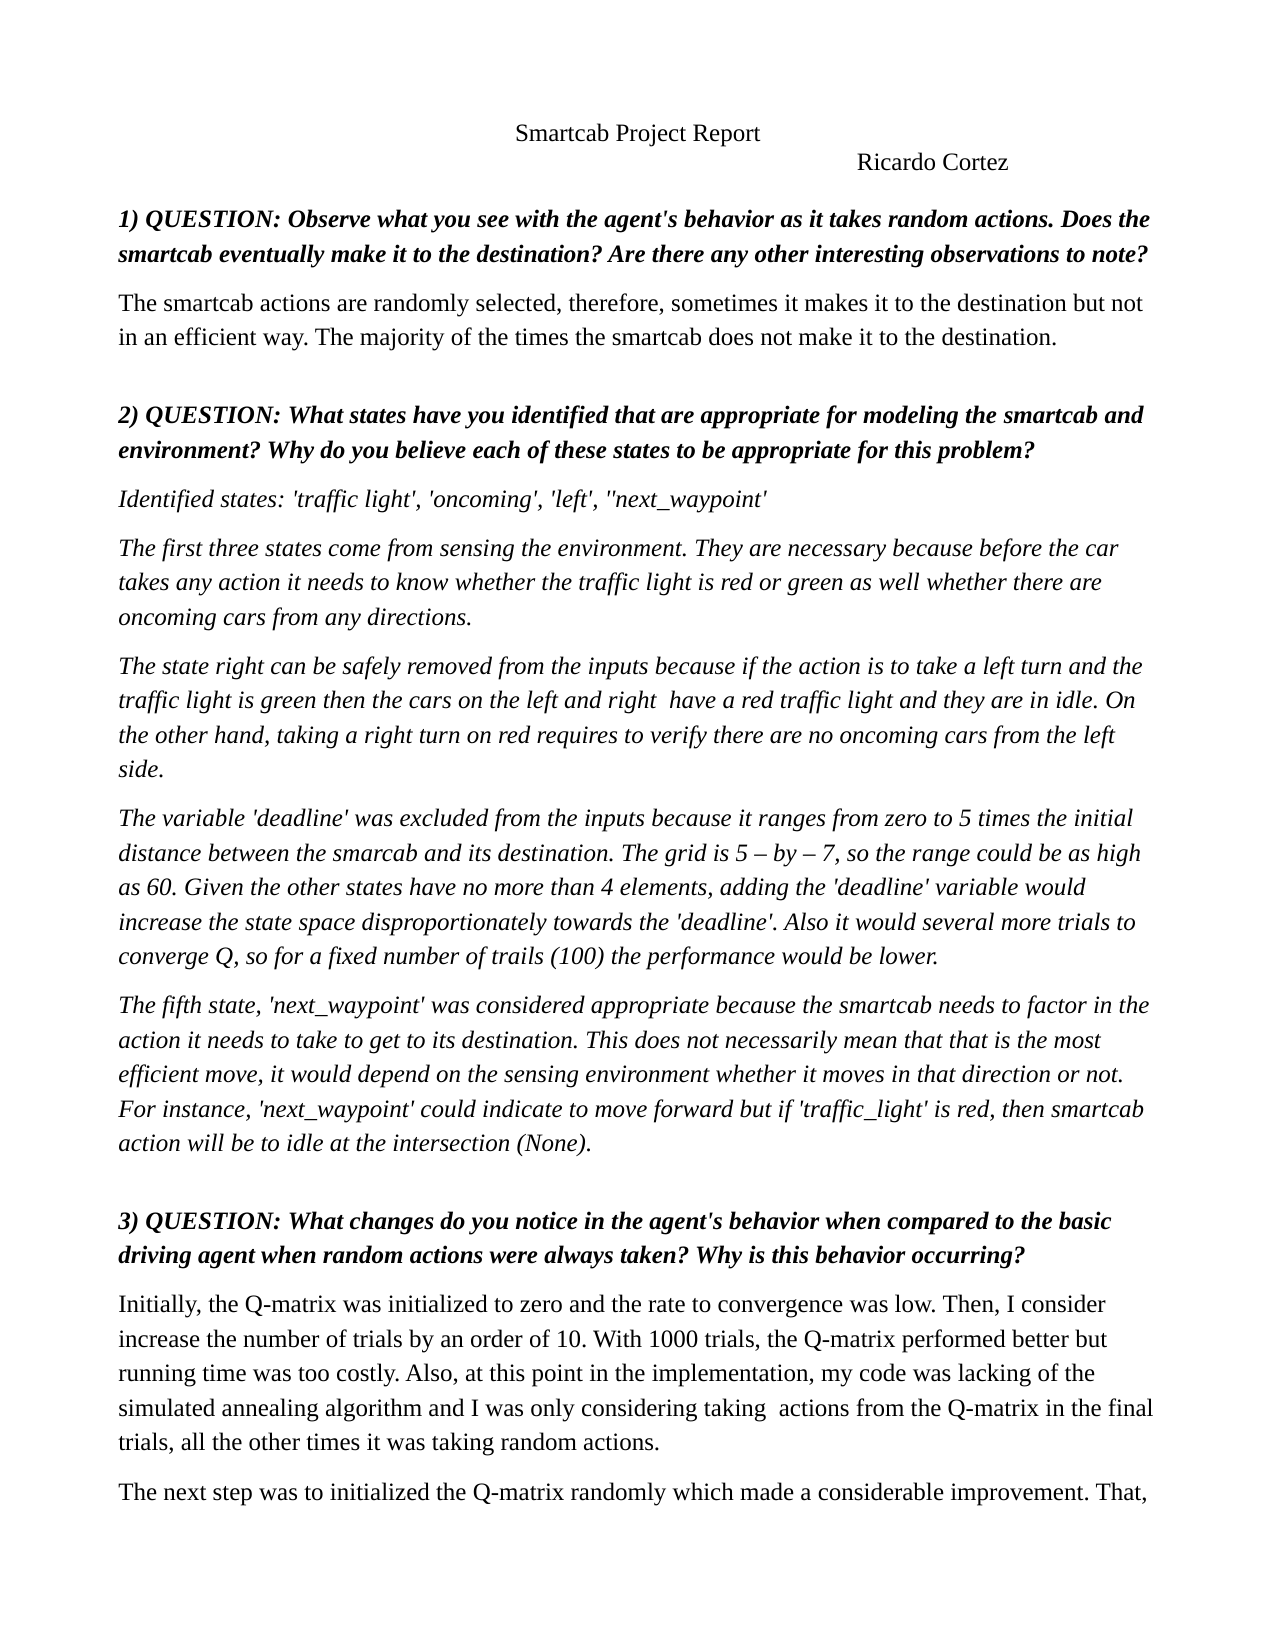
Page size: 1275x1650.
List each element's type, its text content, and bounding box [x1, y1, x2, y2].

text Initially, the Q-matrix was initialized to zero and the rate to convergence was low. Then, I consider increase the number of trials by an order of 10. With 1000 trials, the Q-matrix performed better but running time was too costly. Also, at this point in the implementation, my code was lacking of the simulated annealing algorithm and I was only considering taking actions from the Q-matrix in the final trials, all the other times it was taking random actions. [118, 1289, 1157, 1456]
text The fifth state, 'next_waypoint' was considered appropriate because the smartcab needs to factor in the action it needs to take to get to its destination. This does not necessarily mean that that is the most efficient move, it would depend on the sensing environment whether it moves in that direction or not. For instance, 'next_waypoint' could indicate to move forward but if 'traffic_light' is red, then smartcab action will be to idle at the intersection (None). [118, 990, 1157, 1157]
text The next step was to initialized the Q-matrix randomly which made a considerable improvement. That, [118, 1477, 1157, 1505]
text Ricardo Cortez [118, 147, 1157, 176]
text 2) QUESTION: What states have you identified that are appropriate for modeling the smartcab and environment? Why do you believe each of these states to be appropriate for this problem? [118, 400, 1157, 463]
text 3) QUESTION: What changes do you notice in the agent's behavior when compared to the basic driving agent when random actions were always taken? Why is this behavior occurring? [118, 1206, 1157, 1269]
text Smartcab Project Report [118, 118, 1157, 147]
text The state right can be safely removed from the inputs because if the action is to take a left turn and the traffic light is green then the cars on the left and right have a red traffic light and they are in idle. On the other hand, taking a right turn on red requires to verify there are no oncoming cars from the left side. [118, 651, 1157, 783]
text The first three states come from sensing the environment. They are necessary because before the car takes any action it needs to know whether the traffic light is red or green as well whether there are oncoming cars from any directions. [118, 533, 1157, 631]
text Identified states: 'traffic light', 'oncoming', 'left', ''next_waypoint' [118, 484, 1157, 512]
text The smartcab actions are randomly selected, therefore, sometimes it makes it to the destination but not in an efficient way. The majority of the times the smartcab does not make it to the destination. [118, 288, 1157, 351]
text The variable 'deadline' was excluded from the inputs because it ranges from zero to 5 times the initial distance between the smarcab and its destination. The grid is 5 – by – 7, so the range could be as high as 60. Given the other states have no more than 4 elements, adding the 'deadline' variable would increase the state space disproportionately towards the 'deadline'. Also it would several more trials to converge Q, so for a fixed number of trails (100) the performance would be lower. [118, 803, 1157, 970]
text 1) QUESTION: Observe what you see with the agent's behavior as it takes random actions. Does the smartcab eventually make it to the destination? Are there any other interesting observations to note? [118, 204, 1157, 268]
